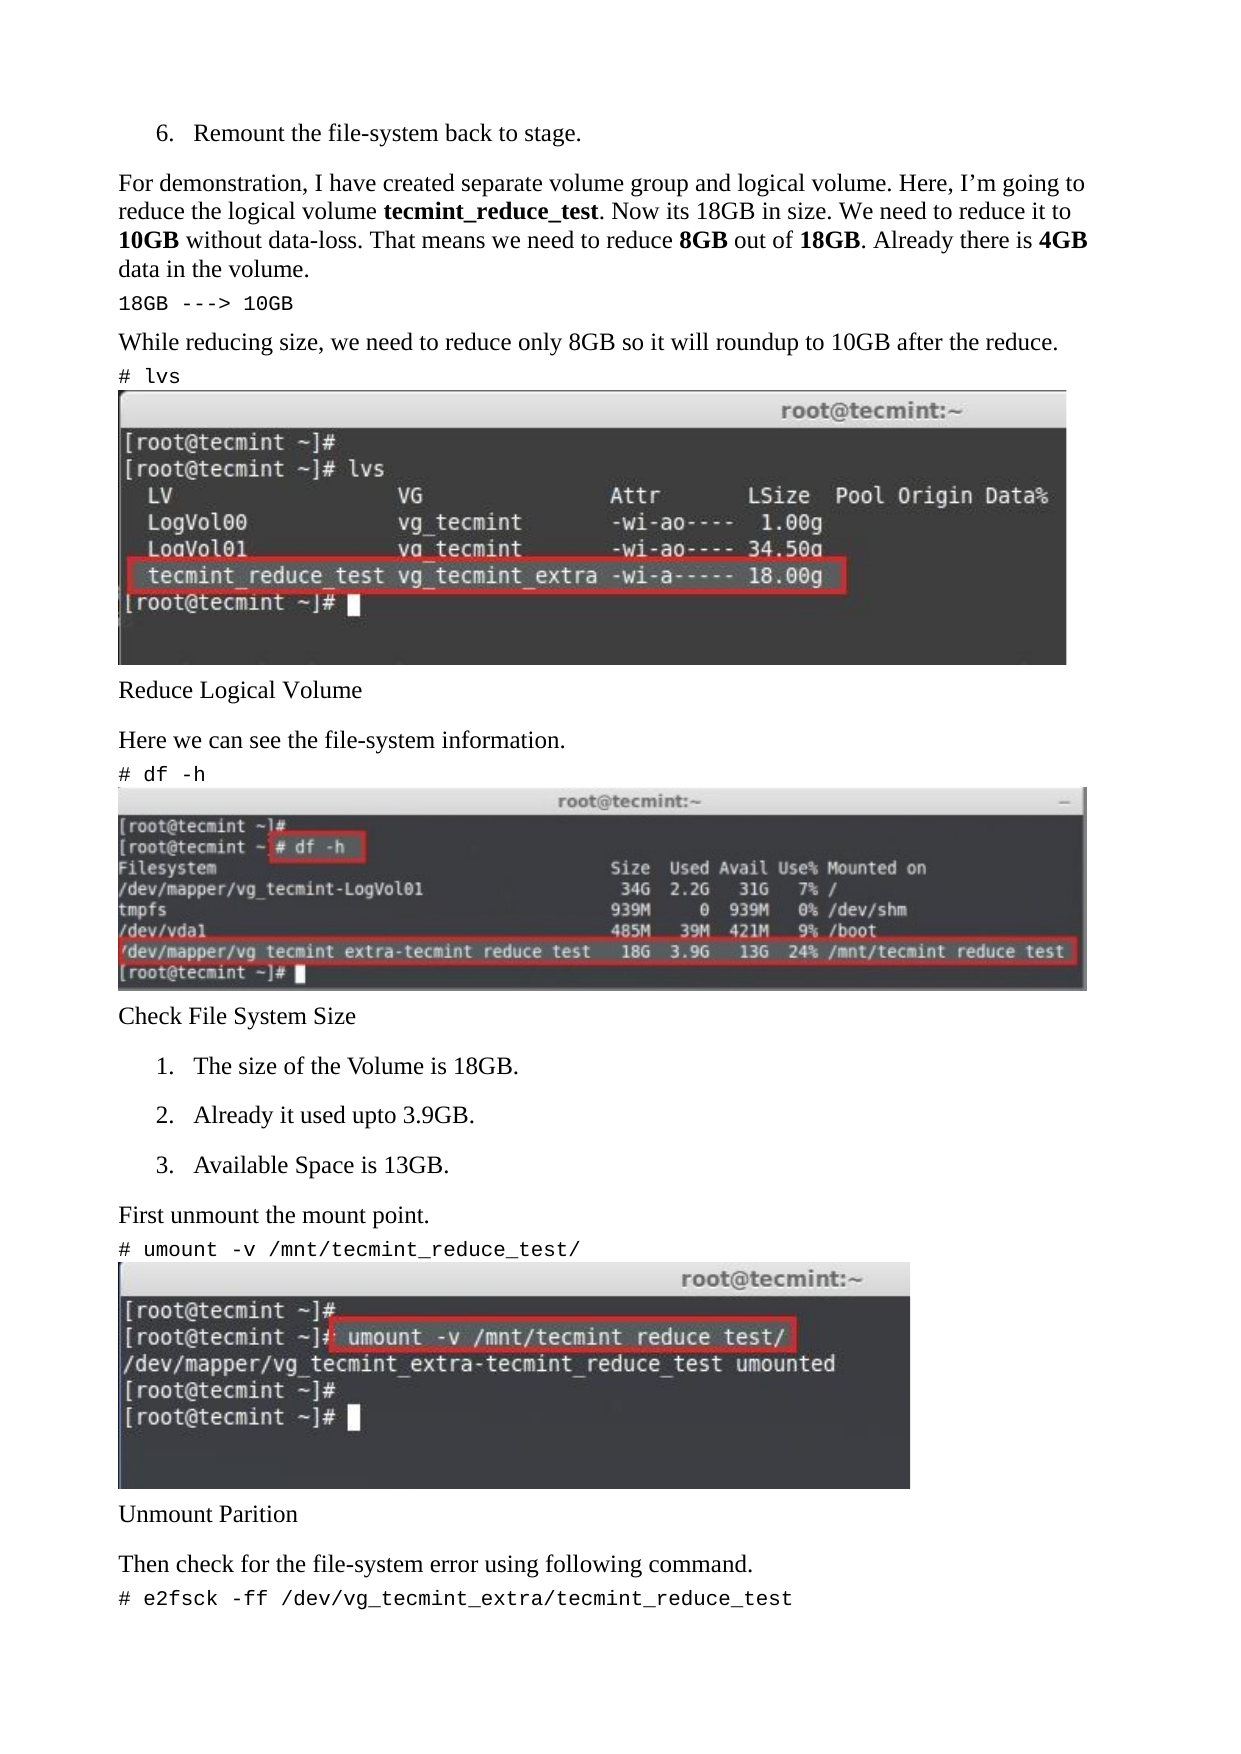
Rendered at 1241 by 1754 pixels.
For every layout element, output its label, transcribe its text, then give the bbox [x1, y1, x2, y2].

text # e2fsck -ff /dev/vg_tecmint_extra/tecmint_reduce_test [118, 1588, 1122, 1612]
list Already it used upto 3.9GB. [156, 1101, 1122, 1129]
text Reduce Logical Volume [118, 675, 1122, 704]
text For demonstration, I have created separate volume group and logical volume. Here, I’m going to reduce the logical volume tecmint_reduce_test. Now its 18GB in size. We need to reduce it to 10GB without data-loss. That means we need to reduce 8GB out of 18GB. Already there is 4GB data in the volume. [118, 168, 1122, 283]
text Then check for the file-system error using following command. [118, 1549, 1122, 1578]
text Here we can see the file-system information. [118, 725, 1122, 754]
text Check File System Size [118, 1001, 1122, 1030]
text First unmount the mount point. [118, 1200, 1122, 1228]
text While reducing size, we need to reduce only 8GB so it will roundup to 10GB after the reduce. [118, 327, 1122, 356]
text # df -h [118, 764, 1122, 788]
list The size of the Volume is 18GB. [156, 1051, 1122, 1080]
text # umount -v /mnt/tecmint_reduce_test/ [118, 1239, 1122, 1262]
text Unmount Parition [118, 1499, 1122, 1528]
text # lvs [118, 366, 1122, 390]
list Remount the file-system back to stage. [156, 118, 1122, 147]
list Available Space is 13GB. [156, 1150, 1122, 1179]
text 18GB ---> 10GB [118, 293, 1122, 317]
